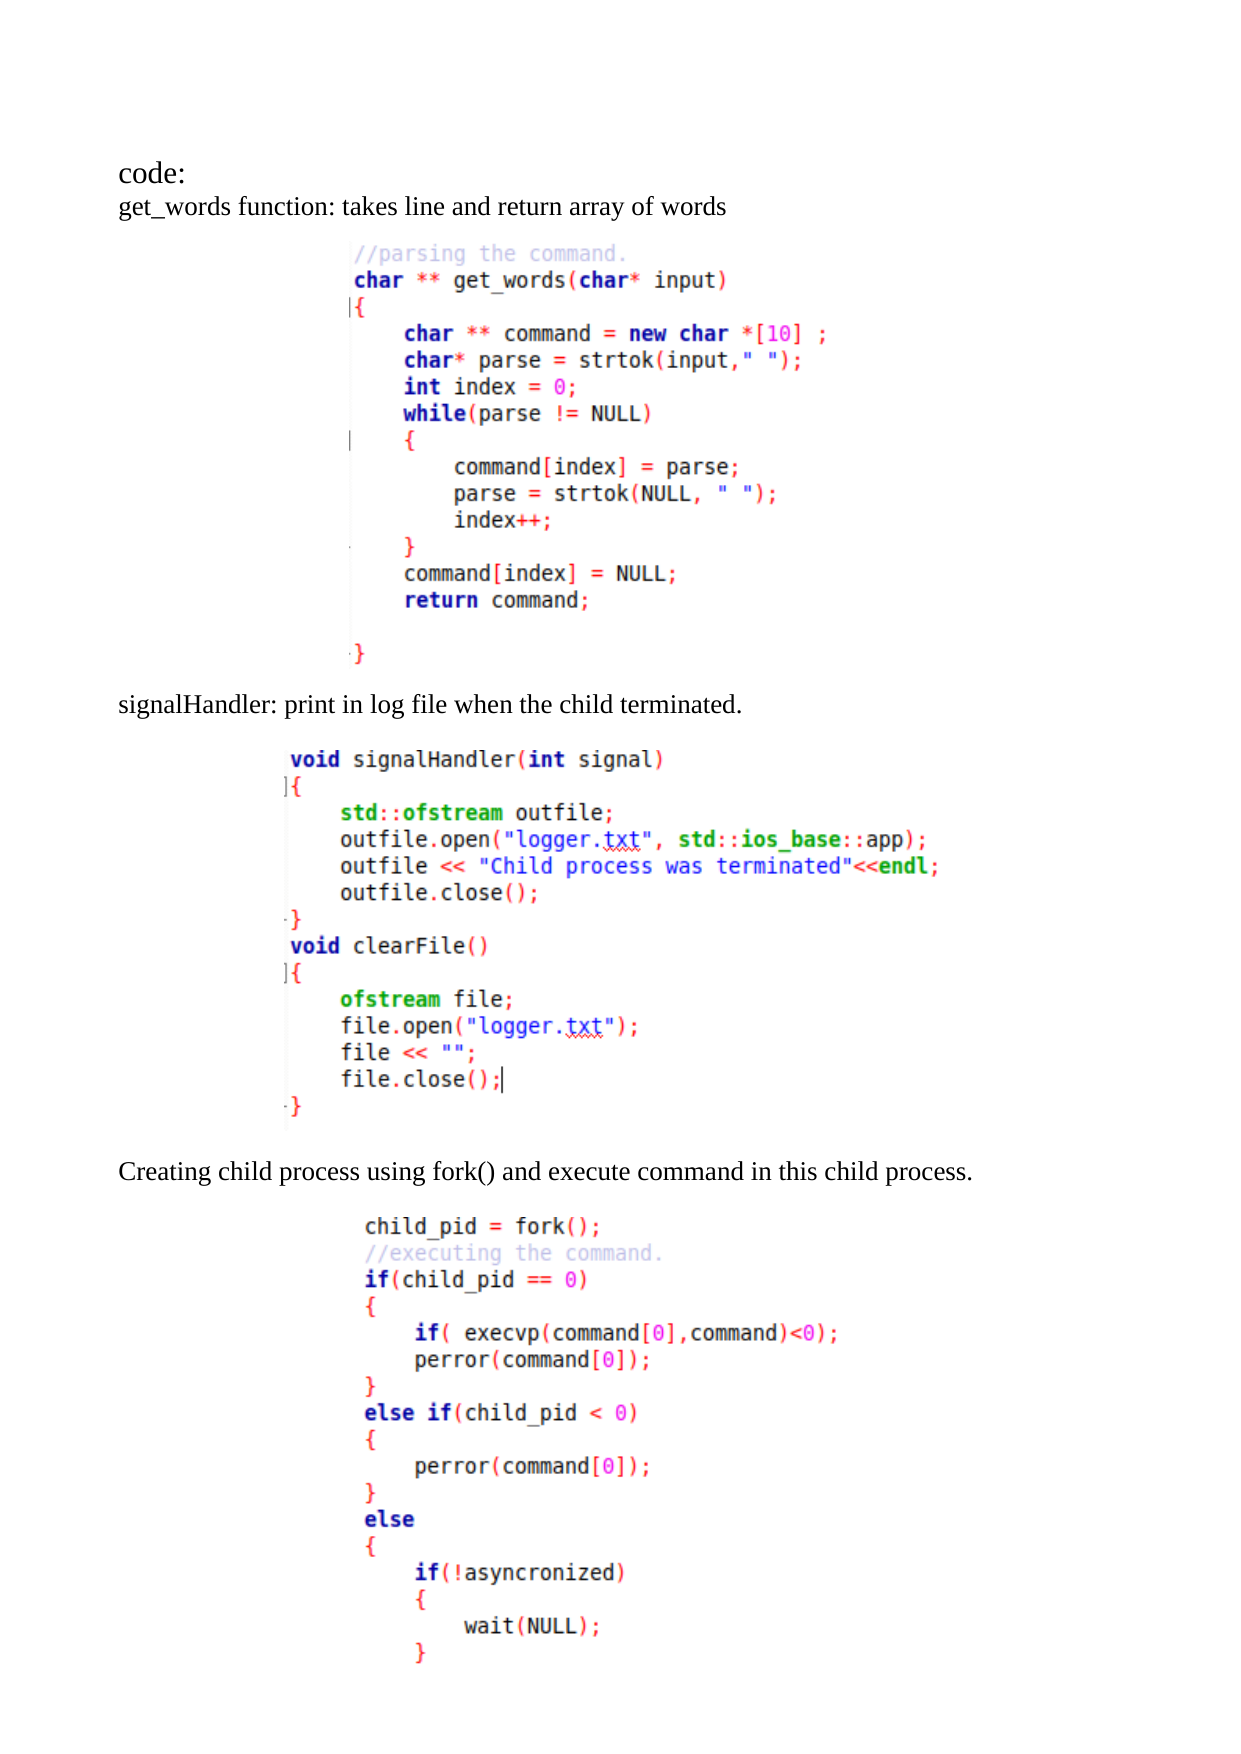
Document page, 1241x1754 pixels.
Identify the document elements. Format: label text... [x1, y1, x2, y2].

text signalHandler: print in log file when the child terminated. [118, 688, 1122, 719]
text Creating child process using fork() and execute command in this child process. [118, 1156, 1122, 1187]
picture [363, 1217, 878, 1676]
text get_words function: takes line and return array of words [118, 190, 1122, 221]
picture [284, 750, 957, 1131]
picture [349, 241, 851, 669]
text code: [118, 154, 1122, 190]
